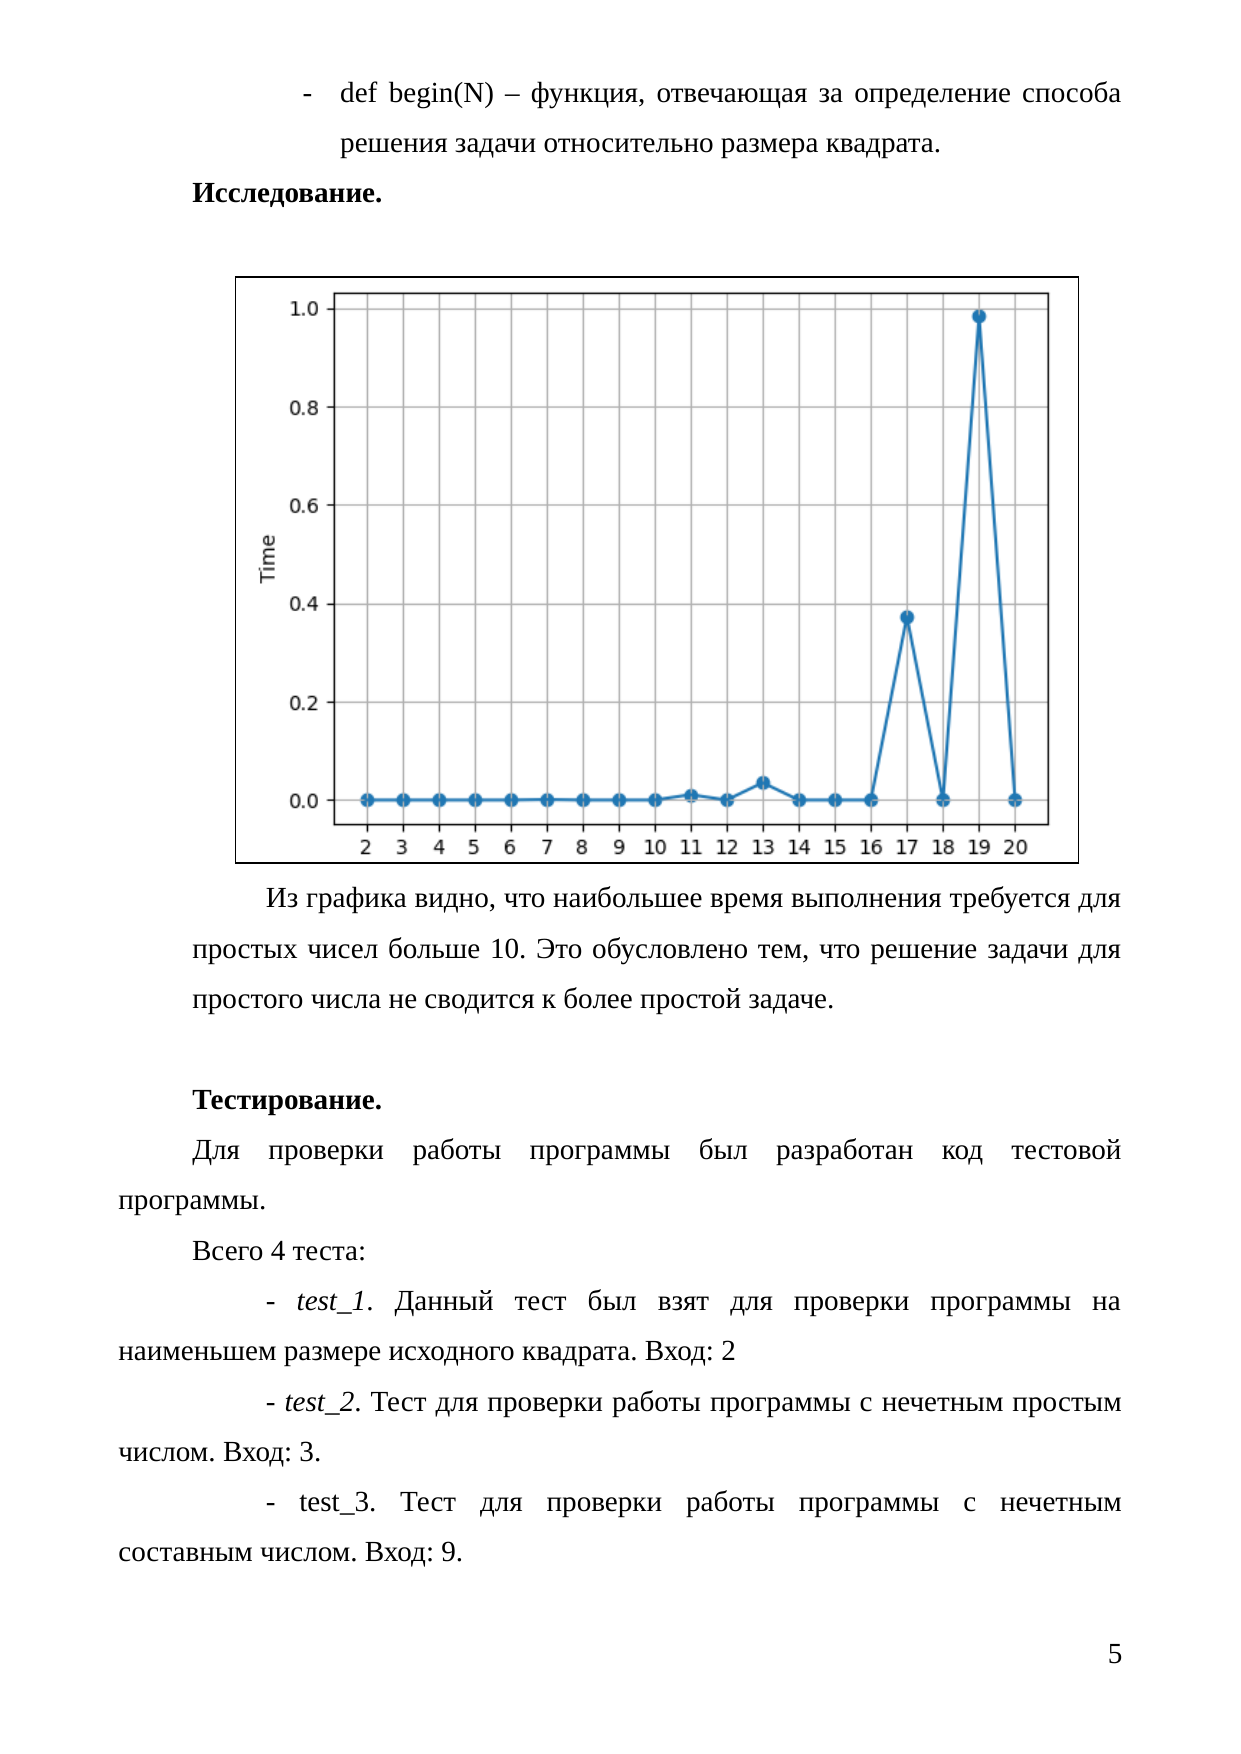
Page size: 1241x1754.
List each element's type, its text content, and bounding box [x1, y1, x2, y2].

text - test_2. Тест для проверки работы программы с нечетным простым числом. Вход: 3. [118, 1384, 1122, 1467]
text - test_3. Тест для проверки работы программы с нечетным составным числом. Вход: 9. [118, 1484, 1122, 1568]
list def begin(N) – функция, отвечающая за определение способа решения задачи относительно размера квадрата. [302, 75, 1122, 159]
text - test_1. Данный тест был взят для проверки программы на наименьшем размере исходного квадрата. Вход: 2 [118, 1283, 1122, 1367]
text Всего 4 теста: [118, 1233, 1122, 1266]
text Из графика видно, что наибольшее время выполнения требуется для простых чисел больше 10. Это обусловлено тем, что решение задачи для простого числа не сводится к более простой задаче. [192, 881, 1122, 1015]
text Для проверки работы программы был разработан код тестовой программы. [118, 1132, 1122, 1216]
subtitle Исследование. [118, 176, 1122, 209]
subtitle Тестирование. [118, 1082, 1122, 1115]
